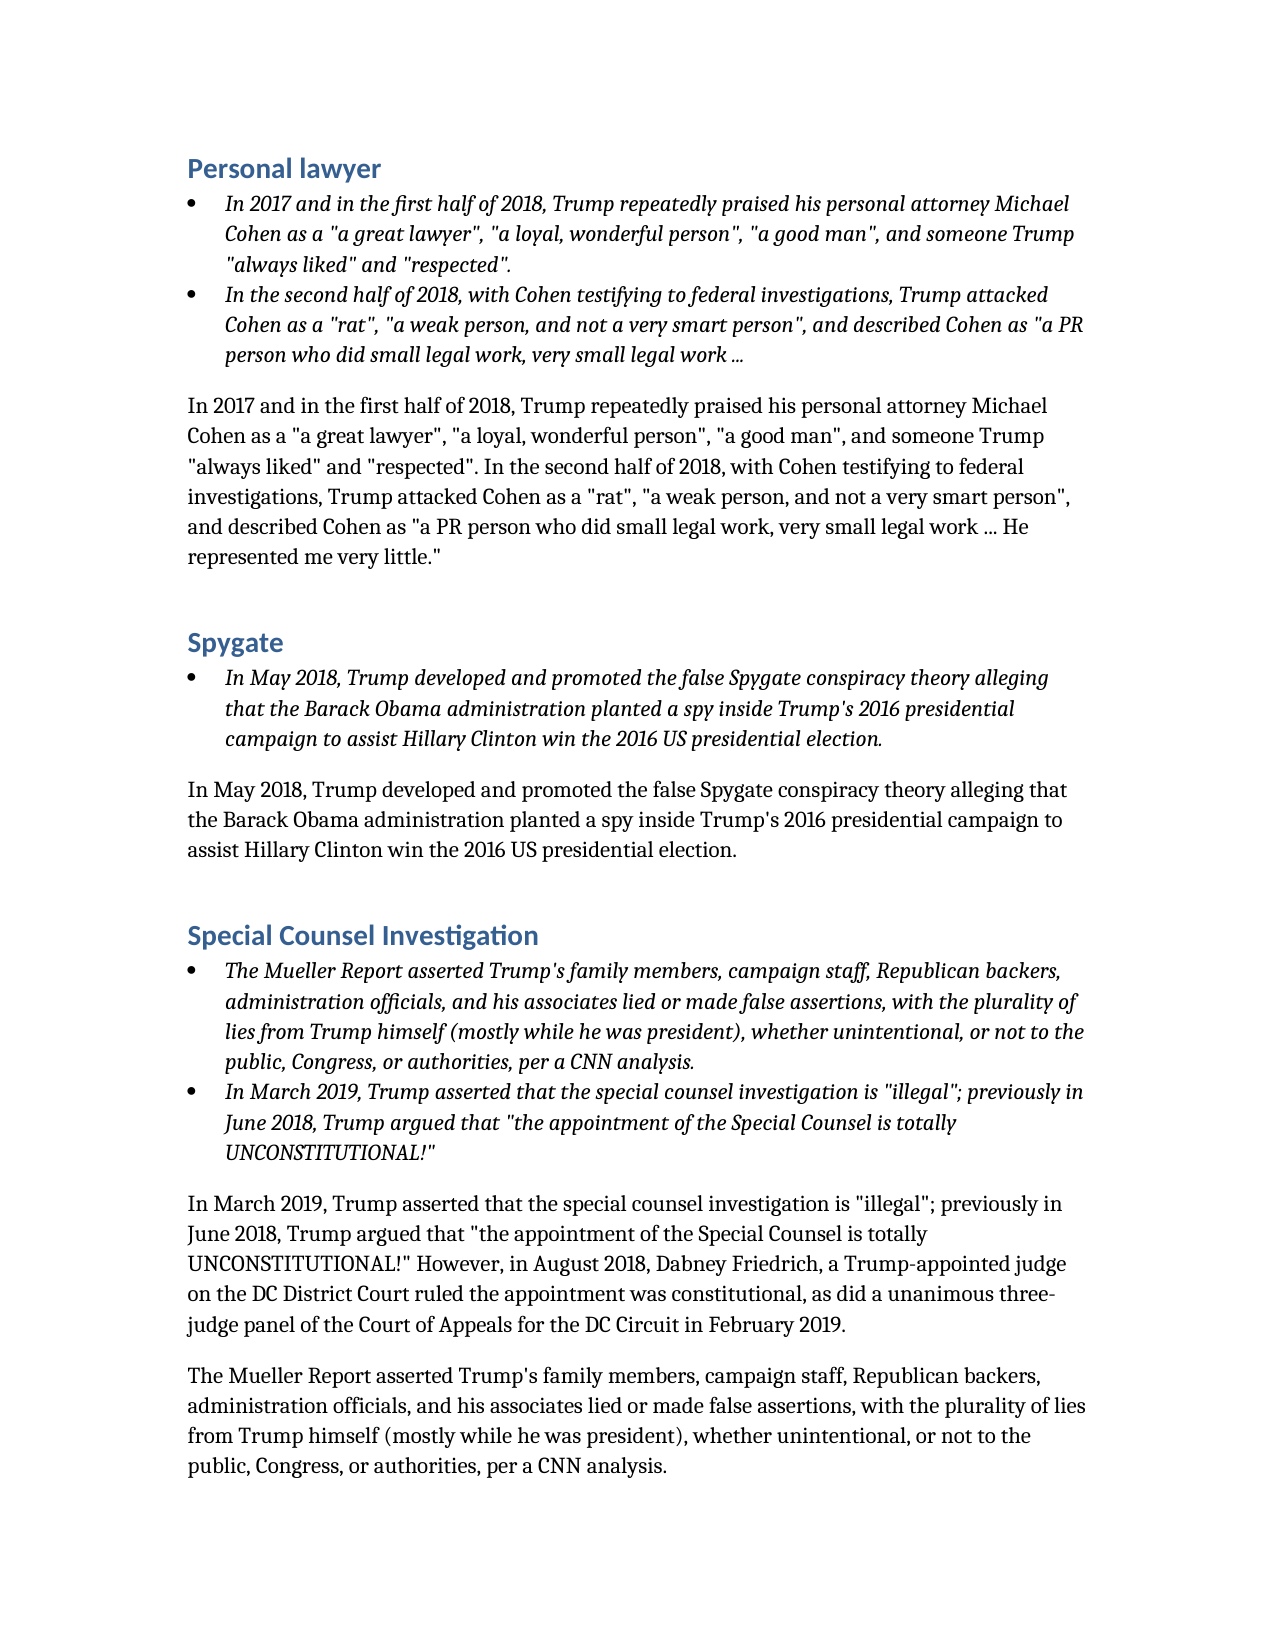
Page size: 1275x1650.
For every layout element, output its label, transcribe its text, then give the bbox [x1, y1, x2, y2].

subtitle Personal lawyer [187, 150, 1087, 186]
text The Mueller Report asserted Trump's family members, campaign staff, Republican backers, administration officials, and his associates lied or made false assertions, with the plurality of lies from Trump himself (mostly while he was president), whether unintentional, or not to the public, Congress, or authorities, per a CNN analysis. [187, 1362, 1087, 1479]
text In May 2018, Trump developed and promoted the false Spygate conspiracy theory alleging that the Barack Obama administration planted a spy inside Trump's 2016 presidential campaign to assist Hillary Clinton win the 2016 US presidential election. [187, 777, 1087, 863]
text In March 2019, Trump asserted that the special counsel investigation is "illegal"; previously in June 2018, Trump argued that "the appointment of the Special Counsel is totally UNCONSTITUTIONAL!" However, in August 2018, Dabney Friedrich, a Trump-appointed judge on the DC District Court ruled the appointment was constitutional, as did a unanimous three-judge panel of the Court of Appeals for the DC Circuit in February 2019. [187, 1191, 1087, 1338]
list The Mueller Report asserted Trump's family members, campaign staff, Republican backers, administration officials, and his associates lied or made false assertions, with the plurality of lies from Trump himself (mostly while he was president), whether unintentional, or not to the public, Congress, or authorities, per a CNN analysis. [187, 958, 1087, 1075]
list In 2017 and in the first half of 2018, Trump repeatedly praised his personal attorney Michael Cohen as a "a great lawyer", "a loyal, wonderful person", "a good man", and someone Trump "always liked" and "respected". [187, 191, 1087, 278]
list In March 2019, Trump asserted that the special counsel investigation is "illegal"; previously in June 2018, Trump argued that "the appointment of the Special Counsel is totally UNCONSTITUTIONAL!" [187, 1079, 1087, 1166]
list In May 2018, Trump developed and promoted the false Spygate conspiracy theory alleging that the Barack Obama administration planted a spy inside Trump's 2016 presidential campaign to assist Hillary Clinton win the 2016 US presidential election. [187, 665, 1087, 752]
text In 2017 and in the first half of 2018, Trump repeatedly praised his personal attorney Michael Cohen as a "a great lawyer", "a loyal, wonderful person", "a good man", and someone Trump "always liked" and "respected". In the second half of 2018, with Cohen testifying to federal investigations, Trump attacked Cohen as a "rat", "a weak person, and not a very smart person", and described Cohen as "a PR person who did small legal work, very small legal work ... He represented me very little." [187, 393, 1087, 570]
list In the second half of 2018, with Cohen testifying to federal investigations, Trump attacked Cohen as a "rat", "a weak person, and not a very smart person", and described Cohen as "a PR person who did small legal work, very small legal work ... [187, 282, 1087, 368]
subtitle Spygate [187, 624, 1087, 660]
subtitle Special Counsel Investigation [187, 917, 1087, 953]
